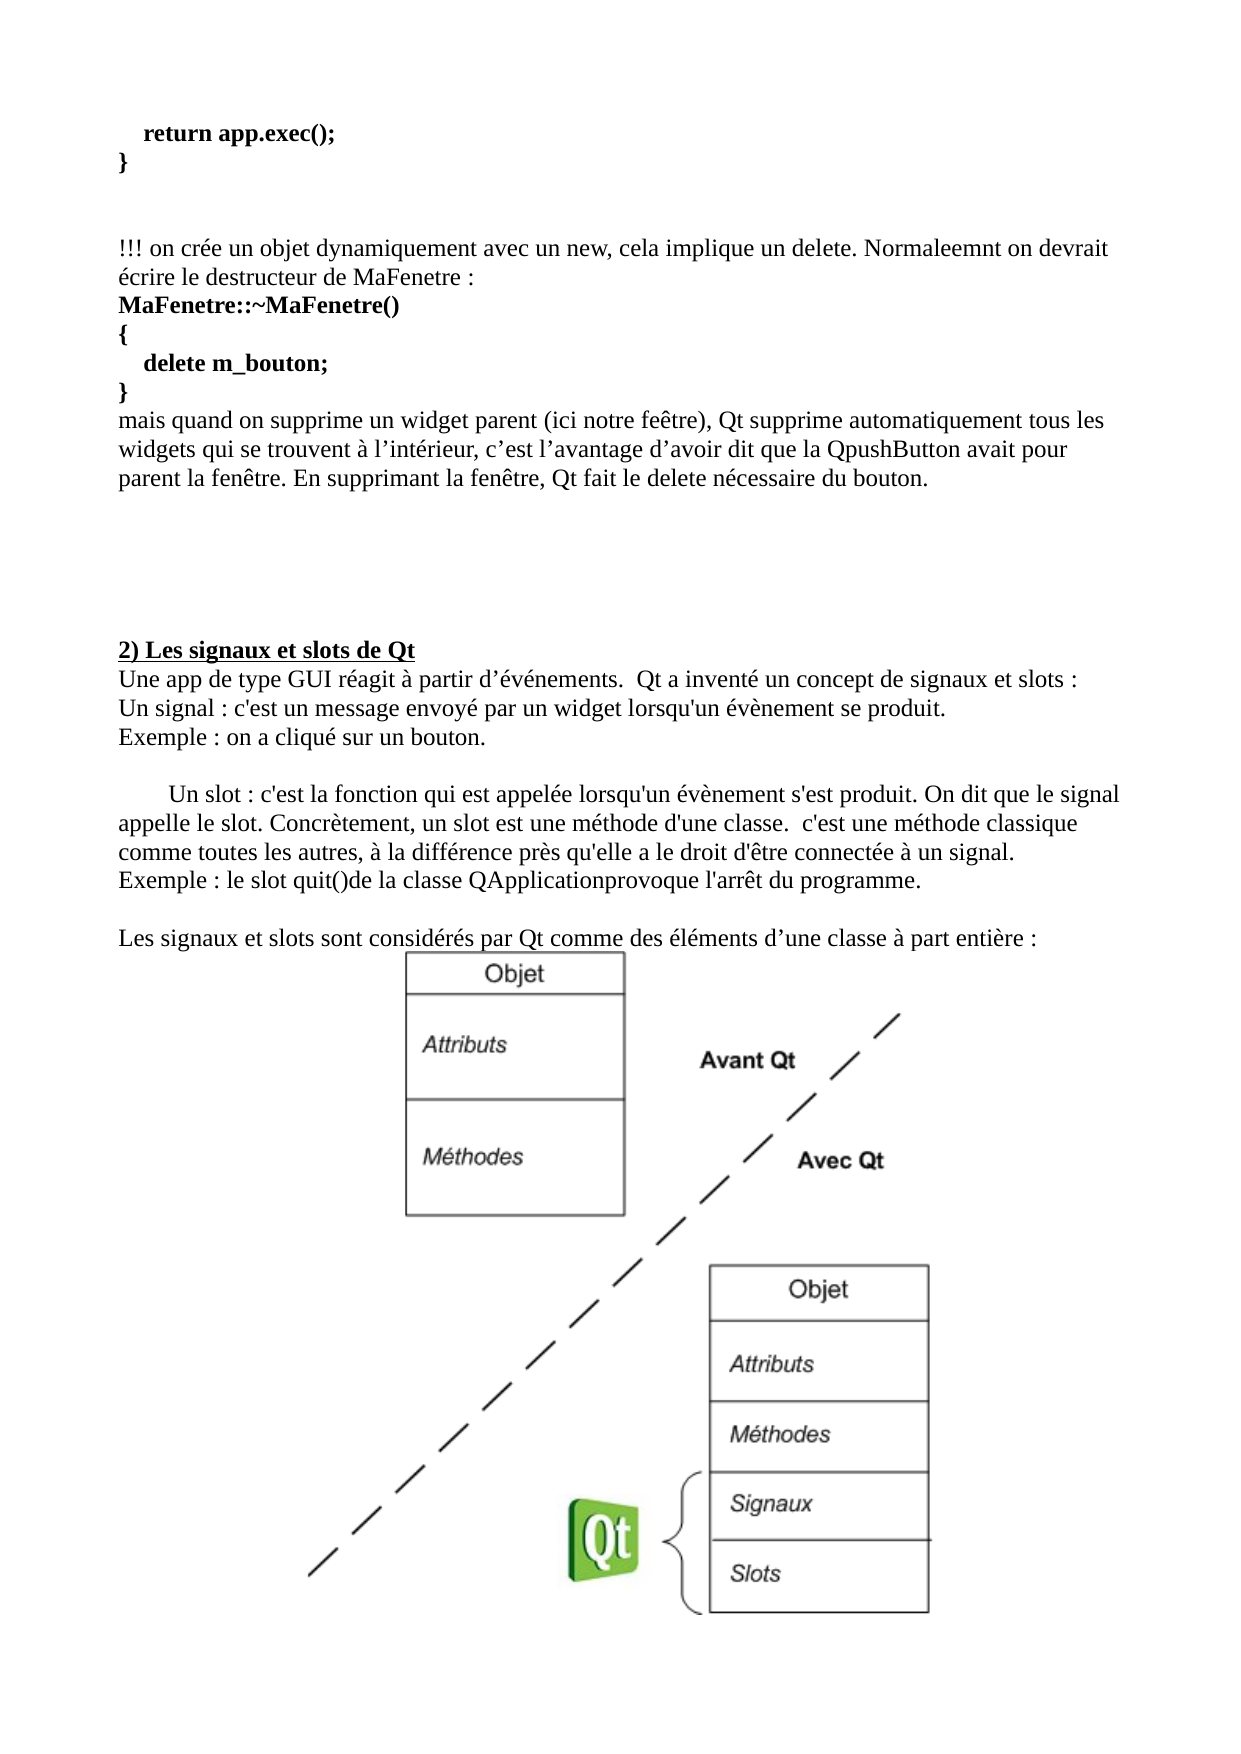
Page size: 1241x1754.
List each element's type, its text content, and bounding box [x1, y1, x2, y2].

text mais quand on supprime un widget parent (ici notre feêtre), Qt supprime automatiquement tous les widgets qui se trouvent à l’intérieur, c’est l’avantage d’avoir dit que la QpushButton avait pour parent la fenêtre. En supprimant la fenêtre, Qt fait le delete nécessaire du bouton. [118, 406, 1122, 492]
picture [307, 951, 933, 1615]
text Une app de type GUI réagit à partir d’événements. Qt a inventé un concept de signaux et slots : [118, 664, 1122, 693]
text Exemple : on a cliqué sur un bouton. [118, 722, 1122, 751]
text { [118, 319, 1122, 348]
text delete m_bouton; [118, 348, 1122, 377]
text !!! on crée un objet dynamiquement avec un new, cela implique un delete. Normaleemnt on devrait écrire le destructeur de MaFenetre : [118, 233, 1122, 291]
text } [118, 147, 1122, 176]
text MaFenetre::~MaFenetre() [118, 291, 1122, 319]
text } [118, 377, 1122, 406]
text Exemple : le slot quit()de la classe QApplicationprovoque l'arrêt du programme. [118, 866, 1122, 894]
text 2) Les signaux et slots de Qt [118, 636, 1122, 664]
text Un slot : c'est la fonction qui est appelée lorsqu'un évènement s'est produit. On dit que le signal appelle le slot. Concrètement, un slot est une méthode d'une classe. c'est une méthode classique comme toutes les autres, à la différence près qu'elle a le droit d'être connectée à un signal. [118, 779, 1122, 866]
text Les signaux et slots sont considérés par Qt comme des éléments d’une classe à part entière : [118, 923, 1122, 952]
text Un signal : c'est un message envoyé par un widget lorsqu'un évènement se produit. [118, 693, 1122, 722]
text return app.exec(); [118, 118, 1122, 147]
